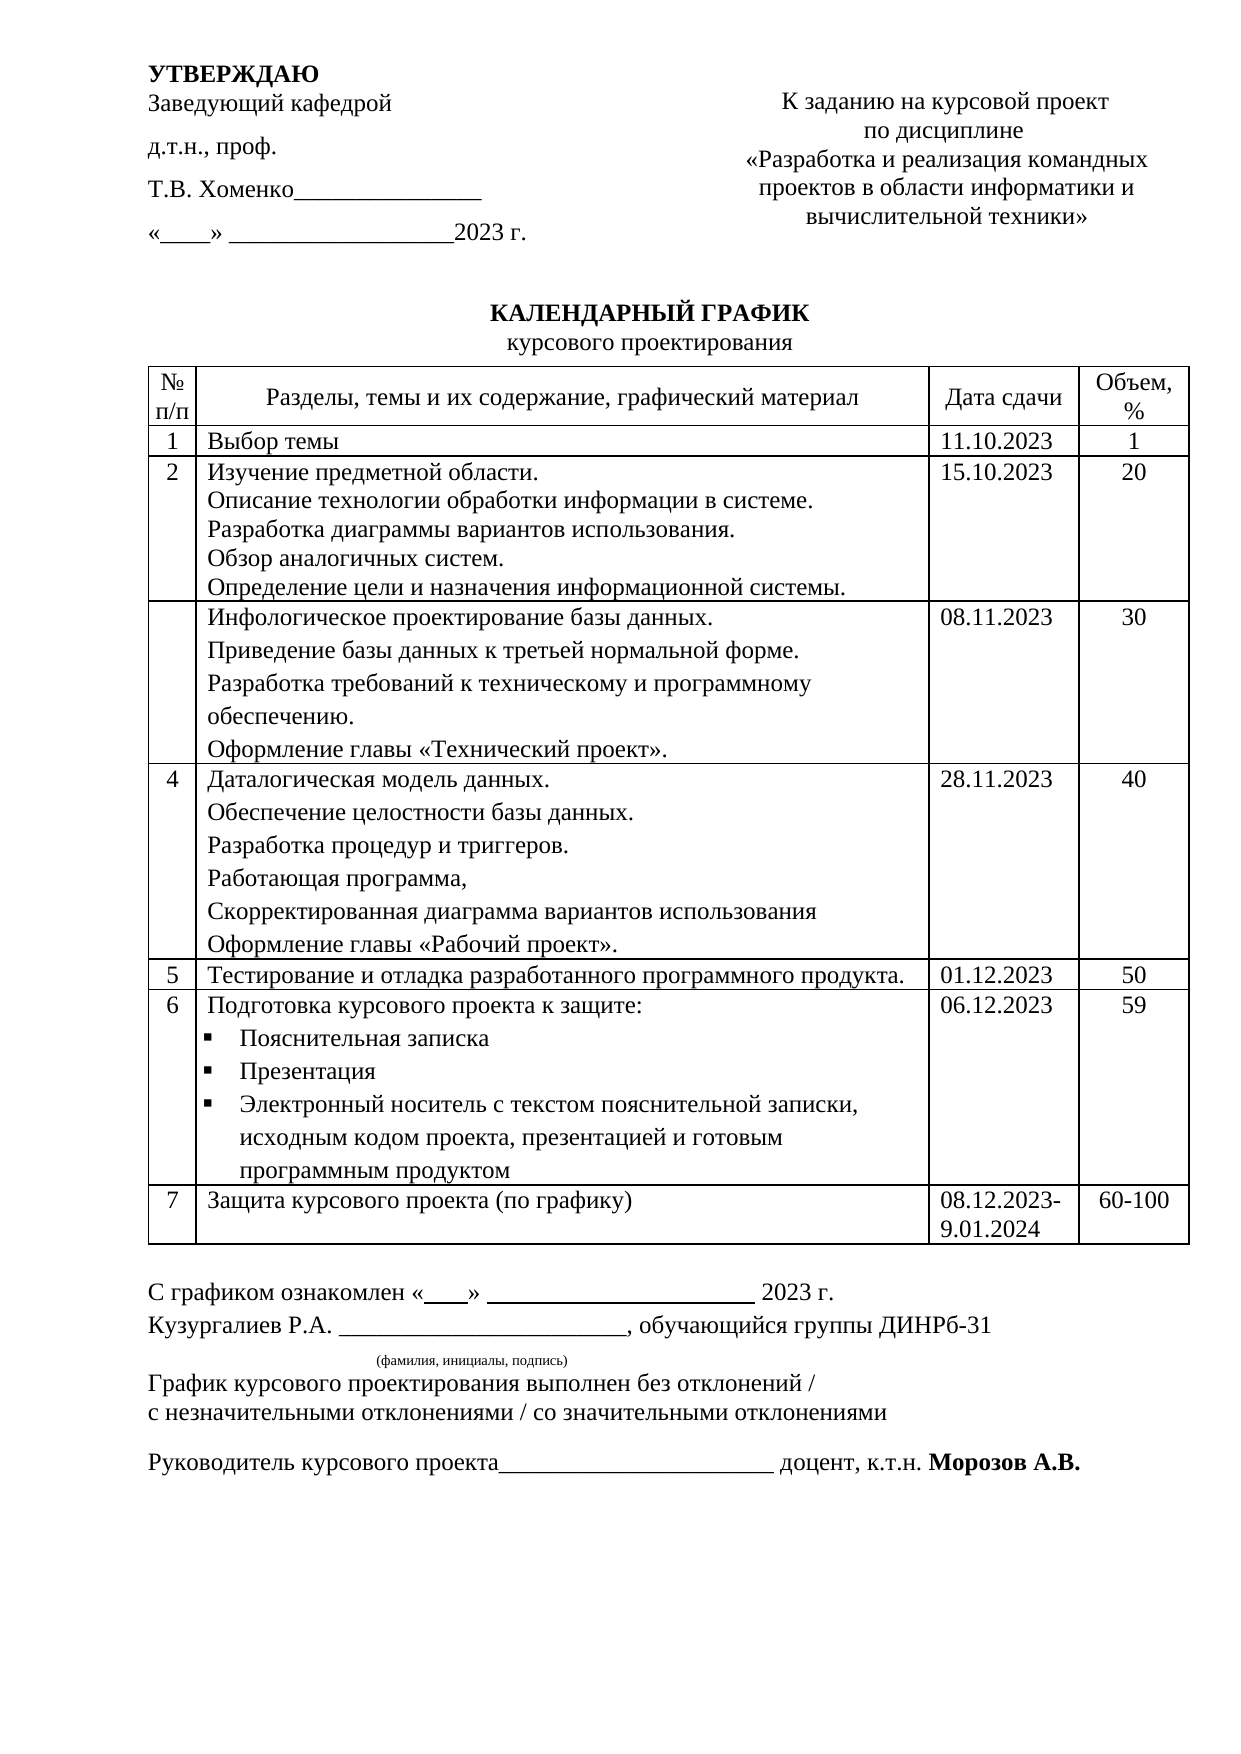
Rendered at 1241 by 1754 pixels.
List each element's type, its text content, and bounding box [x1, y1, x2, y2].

table_cell 2 [149, 457, 195, 600]
table_cell 28.11.2023 [930, 764, 1078, 958]
table_cell Подготовка курсового проекта к защите: Пояснительная записка Презентация Электронный носитель с текстом пояснительной записки, исходным кодом проекта, презентацией и готовым программным продуктом [197, 990, 928, 1184]
text Руководитель курсового проекта______________________ доцент, к.т.н. Морозов А.В. [148, 1447, 1152, 1476]
table_cell 4 [149, 764, 195, 958]
table_cell 20 [1080, 457, 1188, 600]
text Кузургалиев Р.А. _______________________, обучающийся группы ДИНРб-31 [148, 1311, 1152, 1339]
table_cell 50 [1080, 960, 1188, 988]
table_header Разделы, темы и их содержание, графический материал [197, 367, 928, 425]
table_cell Тестирование и отладка разработанного программного продукта. [197, 960, 928, 988]
table_cell 6 [149, 990, 195, 1184]
table_cell 1 [149, 426, 195, 455]
text курсового проектирования [148, 327, 1152, 356]
table_cell 40 [1080, 764, 1188, 958]
table_header Объем, % [1080, 367, 1188, 425]
table_header Дата сдачи [930, 367, 1078, 425]
table_cell Выбор темы [197, 426, 928, 455]
text (фамилия, инициалы, подпись) [295, 1339, 1152, 1368]
text КАЛЕНДАРНЫЙ ГРАФИК [148, 298, 1152, 327]
table_cell [149, 602, 195, 763]
table_cell 08.11.2023 [930, 602, 1078, 763]
text С графиком ознакомлен « » 2023 г. [148, 1277, 1152, 1306]
table_cell Изучение предметной области. Описание технологии обработки информации в системе. Разработка диаграммы вариантов использования. Обзор аналогичных систем. Определение цели и назначения информационной системы. [197, 457, 928, 600]
table_cell 7 [149, 1186, 195, 1243]
table_cell 06.12.2023 [930, 990, 1078, 1184]
table_cell 30 [1080, 602, 1188, 763]
table_header УТВЕРЖДАЮ [136, 59, 701, 88]
table_header К заданию на курсовой проект по дисциплине «Разработка и реализация командных проектов в области информатики и вычислительной техники» [701, 59, 1192, 298]
table_cell 01.12.2023 [930, 960, 1078, 988]
table_cell 60-100 [1080, 1186, 1188, 1243]
table_cell Защита курсового проекта (по графику) [197, 1186, 928, 1243]
table_cell 08.12.2023-9.01.2024 [930, 1186, 1078, 1243]
text График курсового проектирования выполнен без отклонений / с незначительными отклонениями / со значительными отклонениями [148, 1368, 1152, 1426]
table_cell Заведующий кафедрой д.т.н., проф. Т.В. Хоменко_______________ «____» __________________2023 г. [136, 88, 701, 298]
table_cell Даталогическая модель данных. Обеспечение целостности базы данных. Разработка процедур и триггеров. Работающая программа, Скорректированная диаграмма вариантов использования Оформление главы «Рабочий проект». [197, 764, 928, 958]
table_cell 5 [149, 960, 195, 988]
table_cell 59 [1080, 990, 1188, 1184]
table_header № п/п [149, 367, 195, 425]
table_cell 11.10.2023 [930, 426, 1078, 455]
table_cell 1 [1080, 426, 1188, 455]
table_cell 15.10.2023 [930, 457, 1078, 600]
table_cell Инфологическое проектирование базы данных. Приведение базы данных к третьей нормальной форме. Разработка требований к техническому и программному обеспечению. Оформление главы «Технический проект». [197, 602, 928, 763]
